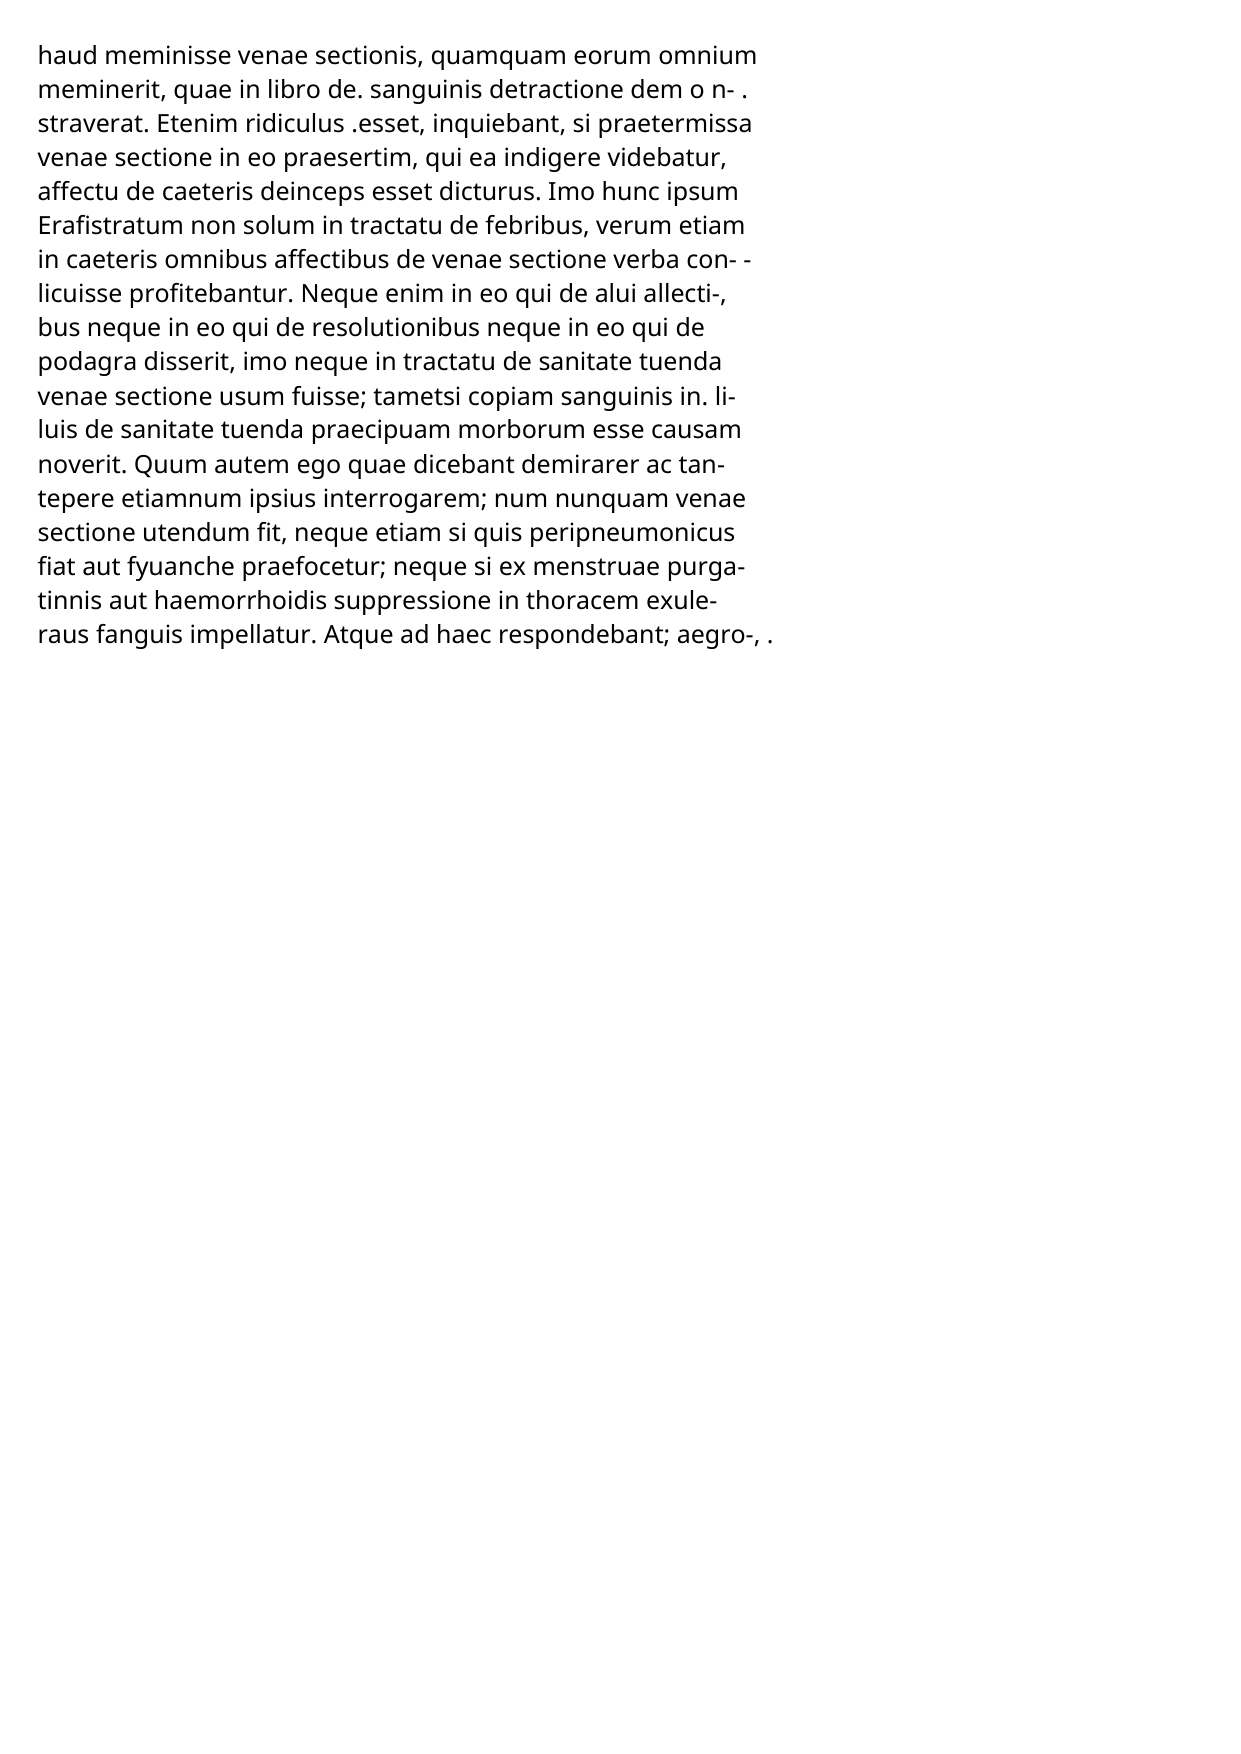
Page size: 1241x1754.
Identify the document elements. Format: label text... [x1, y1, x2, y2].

text haud meminisse venae sectionis, quamquam eorum omnium meminerit, quae in libro de. sanguinis detractione dem o n- . straverat. Etenim ridiculus .esset, inquiebant, si praetermissa venae sectione in eo praesertim, qui ea indigere videbatur, affectu de caeteris deinceps esset dicturus. Imo hunc ipsum Erafistratum non solum in tractatu de febribus, verum etiam in caeteris omnibus affectibus de venae sectione verba con- - licuisse profitebantur. Neque enim in eo qui de alui allecti-, bus neque in eo qui de resolutionibus neque in eo qui de podagra disserit, imo neque in tractatu de sanitate tuenda venae sectione usum fuisse; tametsi copiam sanguinis in. li- luis de sanitate tuenda praecipuam morborum esse causam noverit. Quum autem ego quae dicebant demirarer ac tan- tepere etiamnum ipsius interrogarem; num nunquam venae sectione utendum fit, neque etiam si quis peripneumonicus fiat aut fyuanche praefocetur; neque si ex menstruae purga- tinnis aut haemorrhoidis suppressione in thoracem exule- raus fanguis impellatur. Atque ad haec respondebant; aegro-, . [37, 37, 1203, 651]
